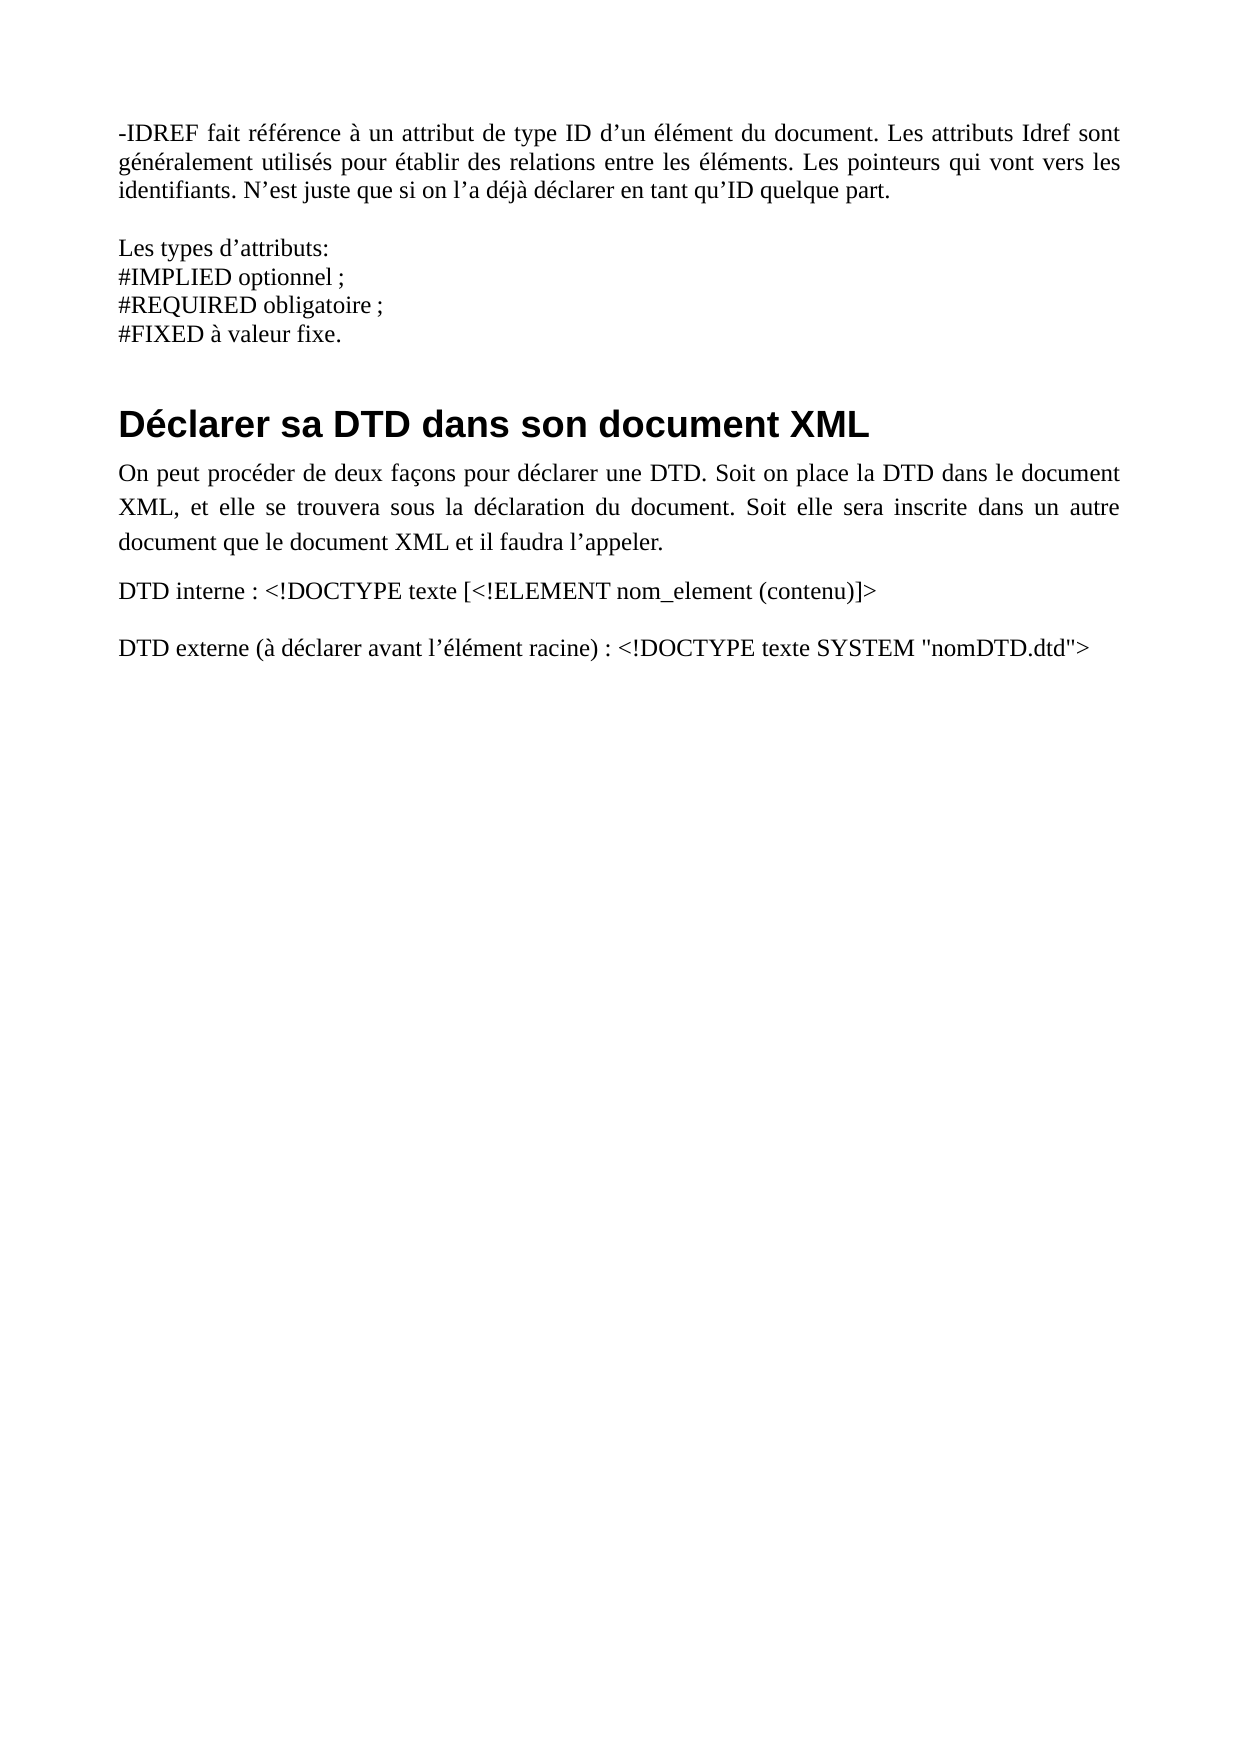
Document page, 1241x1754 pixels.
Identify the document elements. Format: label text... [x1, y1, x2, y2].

text #FIXED à valeur fixe. [118, 319, 1122, 348]
text -IDREF fait référence à un attribut de type ID d’un élément du document. Les attributs Idref sont généralement utilisés pour établir des relations entre les éléments. Les pointeurs qui vont vers les identifiants. N’est juste que si on l’a déjà déclarer en tant qu’ID quelque part. [118, 118, 1122, 204]
subtitle Déclarer sa DTD dans son document XML [118, 402, 1122, 446]
text DTD externe (à déclarer avant l’élément racine) : <!DOCTYPE texte SYSTEM "nomDTD.dtd"> [118, 633, 1122, 662]
text #REQUIRED obligatoire ; [118, 291, 1122, 319]
text DTD interne : <!DOCTYPE texte [<!ELEMENT nom_element (contenu)]> [118, 576, 1122, 605]
text Les types d’attributs: [118, 233, 1122, 262]
text #IMPLIED optionnel ; [118, 262, 1122, 291]
text On peut procéder de deux façons pour déclarer une DTD. Soit on place la DTD dans le document XML, et elle se trouvera sous la déclaration du document. Soit elle sera inscrite dans un autre document que le document XML et il faudra l’appeler. [118, 458, 1122, 556]
